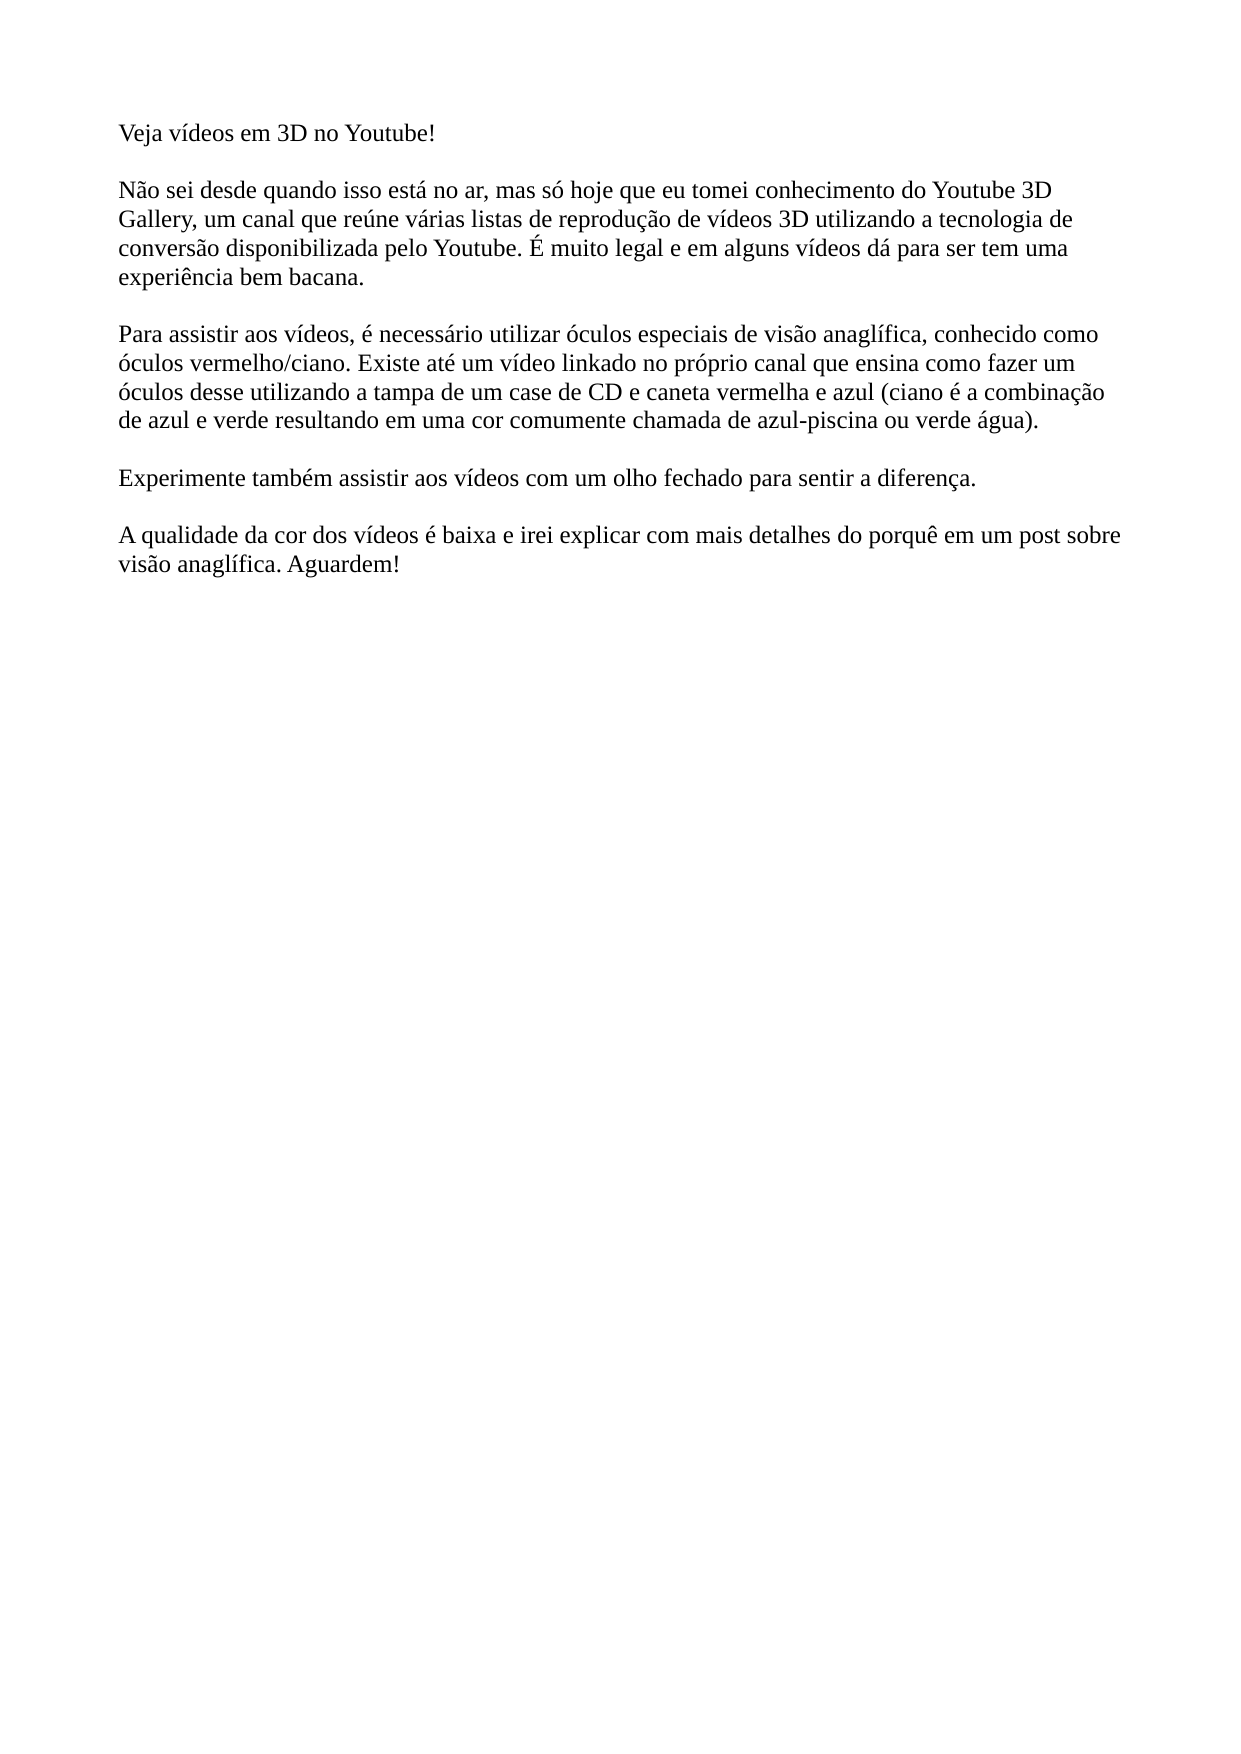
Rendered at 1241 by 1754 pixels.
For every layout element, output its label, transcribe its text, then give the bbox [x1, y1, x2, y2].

text Não sei desde quando isso está no ar, mas só hoje que eu tomei conhecimento do Youtube 3D Gallery, um canal que reúne várias listas de reprodução de vídeos 3D utilizando a tecnologia de conversão disponibilizada pelo Youtube. É muito legal e em alguns vídeos dá para ser tem uma experiência bem bacana. [118, 176, 1122, 291]
text Para assistir aos vídeos, é necessário utilizar óculos especiais de visão anaglífica, conhecido como óculos vermelho/ciano. Existe até um vídeo linkado no próprio canal que ensina como fazer um óculos desse utilizando a tampa de um case de CD e caneta vermelha e azul (ciano é a combinação de azul e verde resultando em uma cor comumente chamada de azul-piscina ou verde água). [118, 319, 1122, 434]
text Veja vídeos em 3D no Youtube! [118, 118, 1122, 147]
text A qualidade da cor dos vídeos é baixa e irei explicar com mais detalhes do porquê em um post sobre visão anaglífica. Aguardem! [118, 521, 1122, 578]
text Experimente também assistir aos vídeos com um olho fechado para sentir a diferença. [118, 463, 1122, 492]
